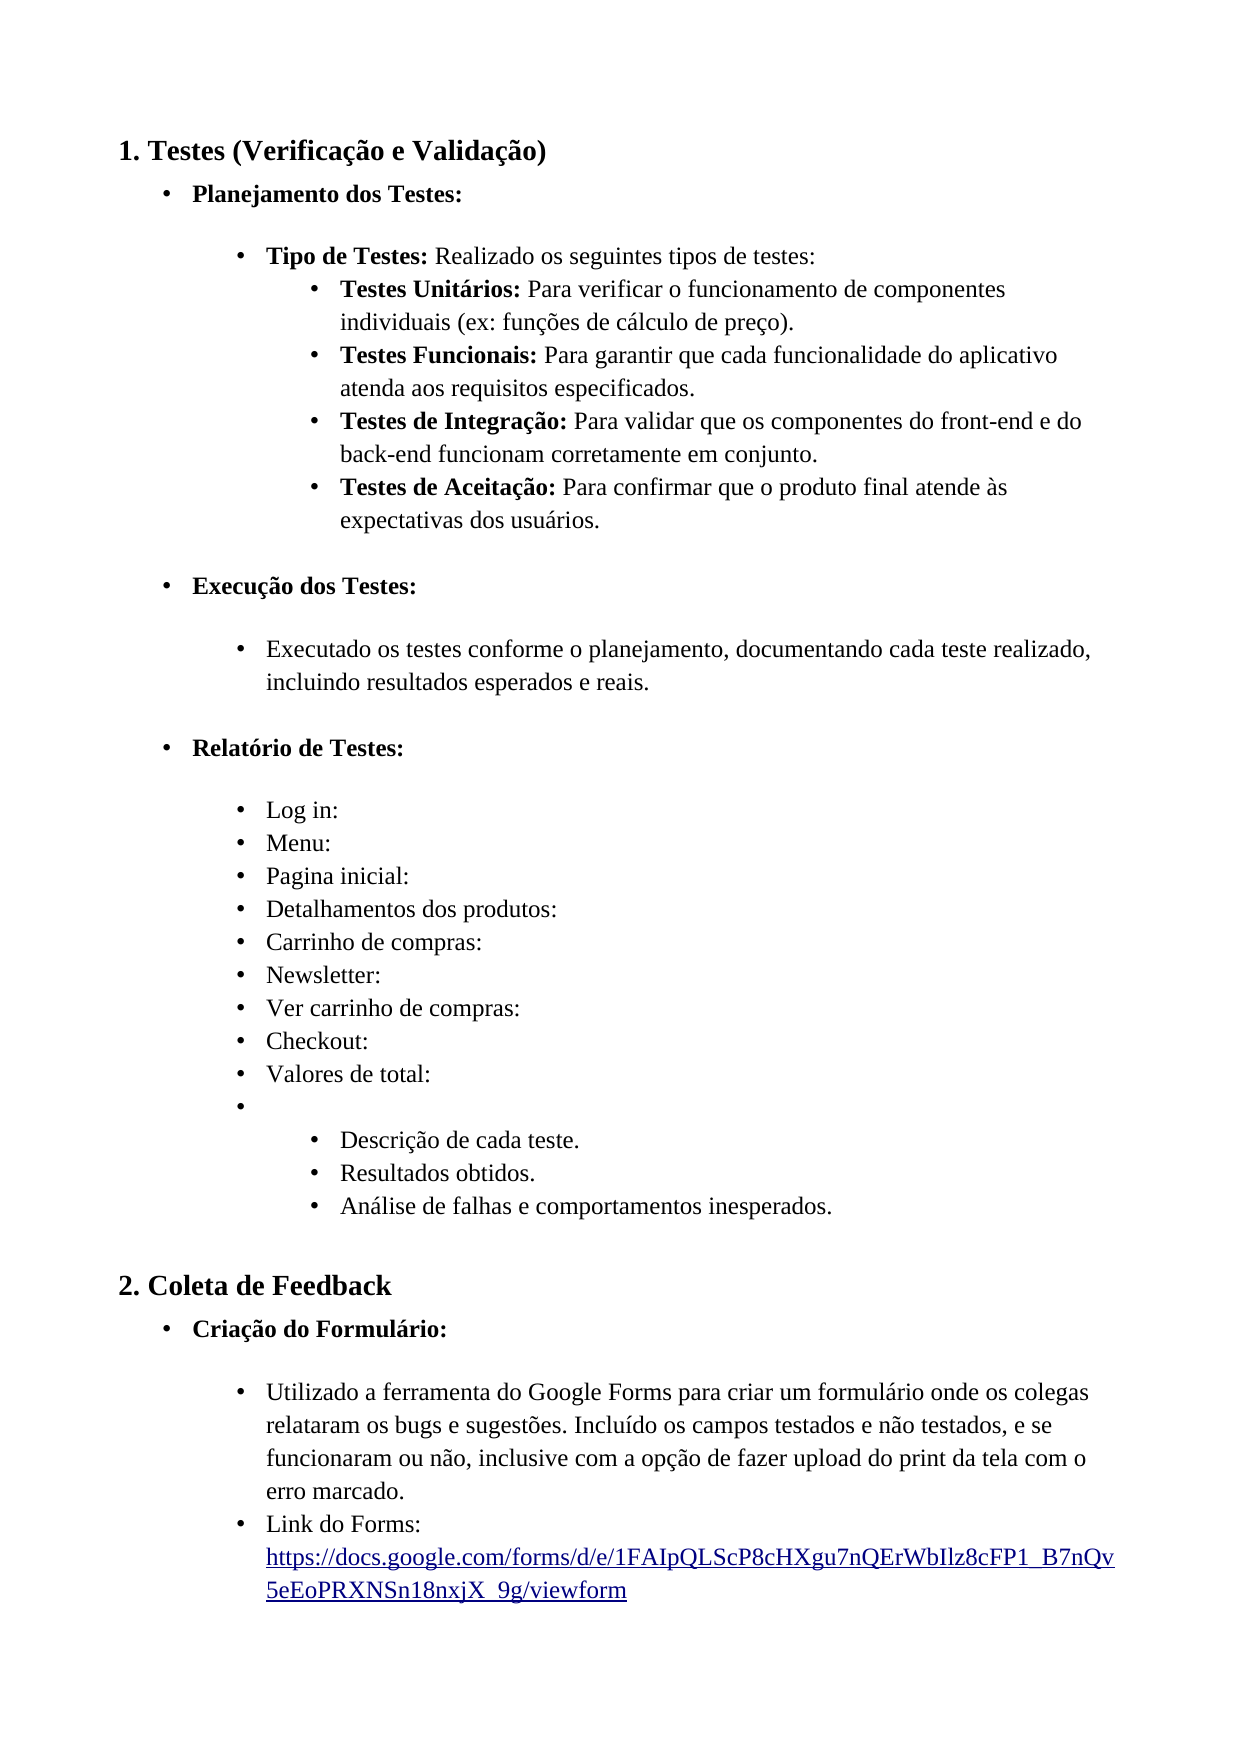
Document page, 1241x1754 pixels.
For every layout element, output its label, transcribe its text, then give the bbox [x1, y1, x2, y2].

list Executado os testes conforme o planejamento, documentando cada teste realizado, incluindo resultados esperados e reais. [236, 634, 1122, 696]
list Criação do Formulário: [162, 1314, 1122, 1343]
list Planejamento dos Testes: [162, 179, 1122, 207]
list Testes de Integração: Para validar que os componentes do front-end e do back-end funcionam corretamente em conjunto. [310, 406, 1122, 468]
subtitle 2. Coleta de Feedback [118, 1268, 1122, 1302]
subtitle 1. Testes (Verificação e Validação) [118, 133, 1122, 166]
list Checkout: [236, 1026, 1122, 1055]
list Testes Funcionais: Para garantir que cada funcionalidade do aplicativo atenda aos requisitos especificados. [310, 340, 1122, 402]
list Ver carrinho de compras: [236, 993, 1122, 1022]
list Utilizado a ferramenta do Google Forms para criar um formulário onde os colegas relataram os bugs e sugestões. Incluído os campos testados e não testados, e se funcionaram ou não, inclusive com a opção de fazer upload do print da tela com o erro marcado. [236, 1377, 1122, 1505]
list Menu: [236, 828, 1122, 857]
list Execução dos Testes: [162, 571, 1122, 600]
list Resultados obtidos. [310, 1158, 1122, 1187]
list Log in: [236, 795, 1122, 824]
list Carrinho de compras: [236, 927, 1122, 956]
list Detalhamentos dos produtos: [236, 894, 1122, 923]
list Pagina inicial: [236, 861, 1122, 890]
list Newsletter: [236, 960, 1122, 989]
list Testes de Aceitação: Para confirmar que o produto final atende às expectativas dos usuários. [310, 472, 1122, 534]
list Valores de total: [236, 1059, 1122, 1088]
list Tipo de Testes: Realizado os seguintes tipos de testes: [236, 241, 1122, 270]
list Relatório de Testes: [162, 733, 1122, 761]
list Descrição de cada teste. [310, 1125, 1122, 1154]
list Análise de falhas e comportamentos inesperados. [310, 1191, 1122, 1220]
list Testes Unitários: Para verificar o funcionamento de componentes individuais (ex: funções de cálculo de preço). [310, 274, 1122, 336]
list Link do Forms: https://docs.google.com/forms/d/e/1FAIpQLScP8cHXgu7nQErWbIlz8cFP1_B7nQv5eEoPRXNSn18nxjX_9g/viewform [236, 1509, 1122, 1604]
